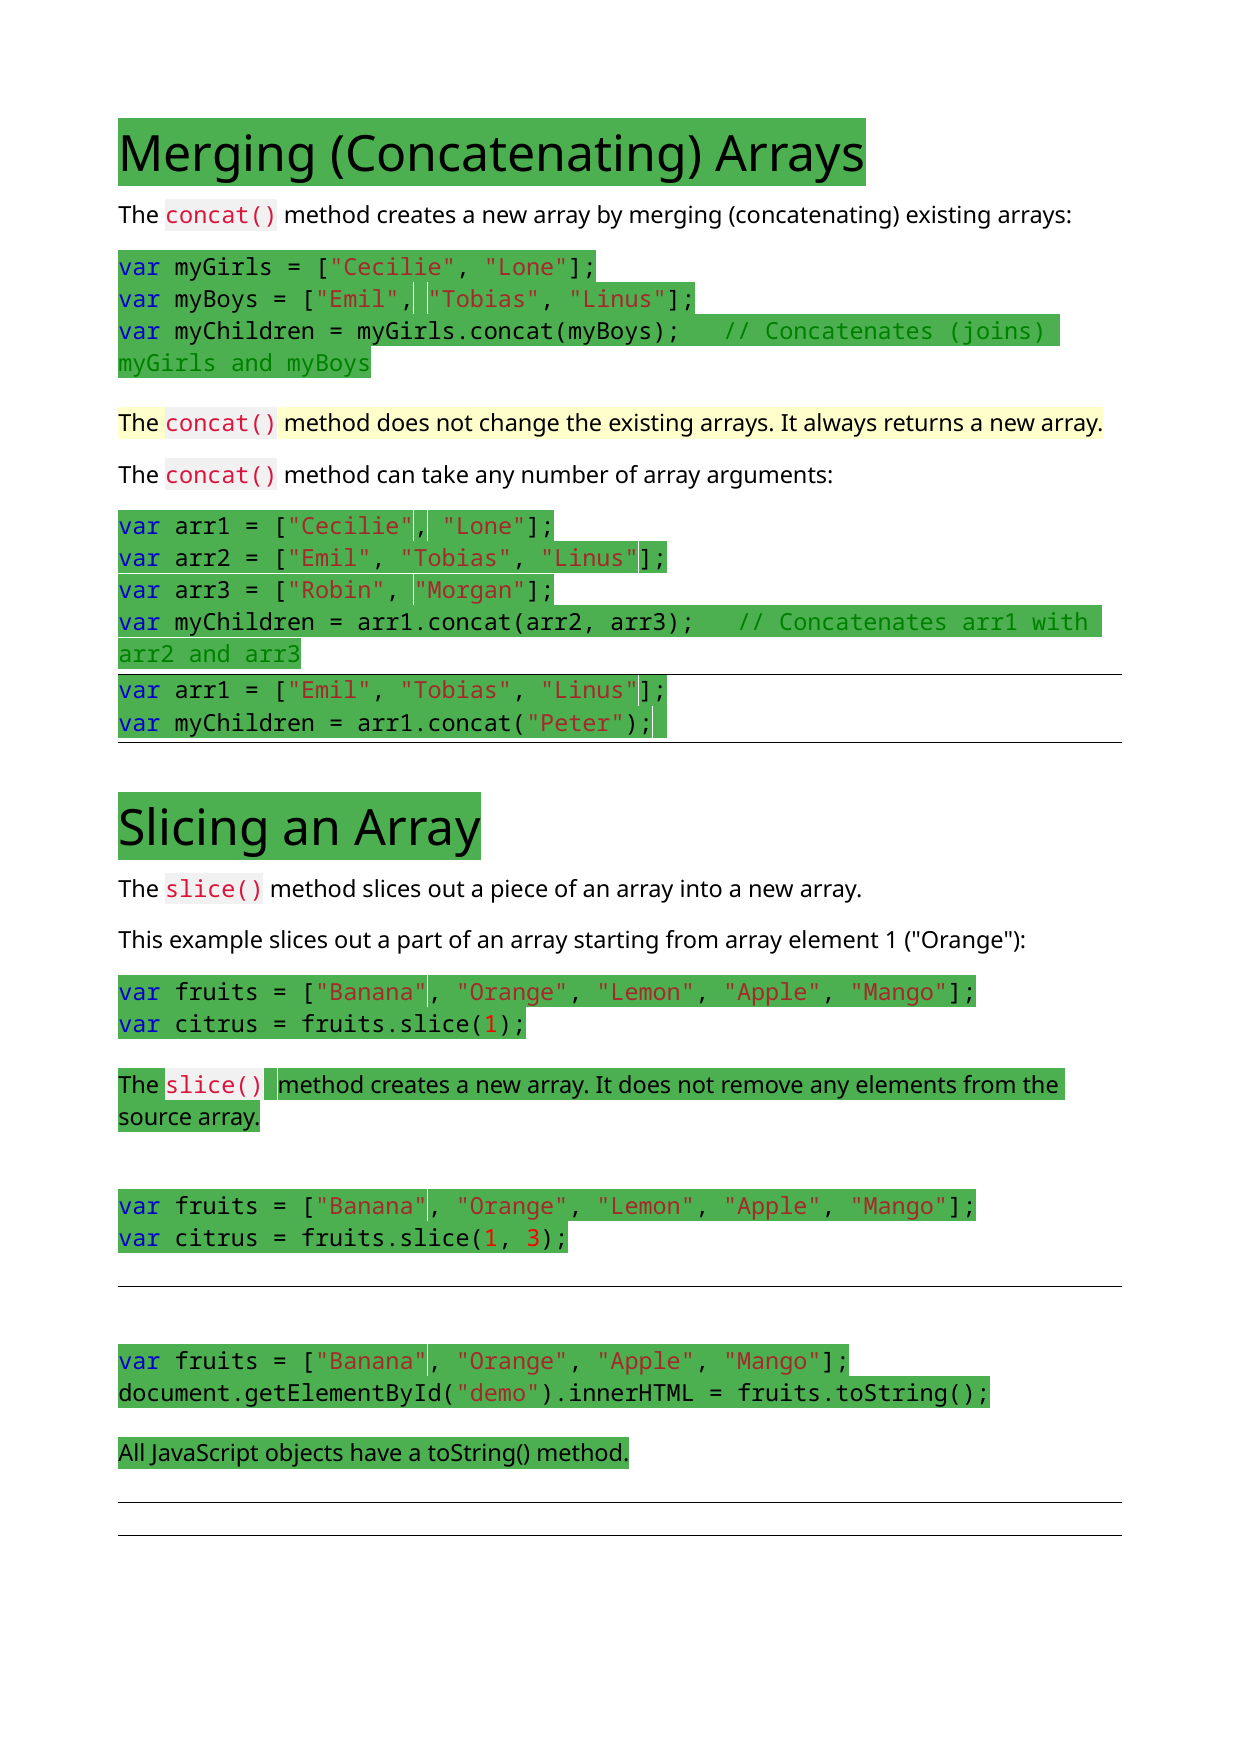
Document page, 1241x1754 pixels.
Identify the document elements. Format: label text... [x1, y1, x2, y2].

text var arr1 = ["Emil", "Tobias", "Linus"]; var myChildren = arr1.concat("Peter"); [118, 675, 1122, 742]
text The concat() method can take any number of array arguments: [118, 458, 1122, 490]
text var fruits = ["Banana", "Orange", "Lemon", "Apple", "Mango"]; var citrus = fruits.slice(1, 3); [118, 1189, 1122, 1253]
text var fruits = ["Banana", "Orange", "Lemon", "Apple", "Mango"]; var citrus = fruits.slice(1); [118, 975, 1122, 1039]
text The slice() method slices out a piece of an array into a new array. [118, 872, 1122, 904]
text var arr1 = ["Cecilie", "Lone"]; var arr2 = ["Emil", "Tobias", "Linus"]; var arr3 = ["Robin", "Morgan"]; var myChildren = arr1.concat(arr2, arr3); // Concatenates arr1 with arr2 and arr3 [118, 509, 1122, 674]
subtitle Merging (Concatenating) Arrays [118, 118, 1122, 186]
text The concat() method creates a new array by merging (concatenating) existing arrays: [118, 199, 1122, 231]
text var fruits = ["Banana", "Orange", "Apple", "Mango"]; document.getElementById("demo").innerHTML = fruits.toString(); [118, 1344, 1122, 1408]
subtitle Slicing an Array [118, 792, 1122, 860]
text var myGirls = ["Cecilie", "Lone"]; var myBoys = ["Emil", "Tobias", "Linus"]; var myChildren = myGirls.concat(myBoys); // Concatenates (joins) myGirls and myBoys [118, 250, 1122, 378]
text The slice() method creates a new array. It does not remove any elements from the source array. [118, 1068, 1122, 1132]
text All JavaScript objects have a toString() method. [118, 1437, 1122, 1469]
text This example slices out a part of an array starting from array element 1 ("Orange"): [118, 924, 1122, 956]
text The concat() method does not change the existing arrays. It always returns a new array. [118, 407, 1122, 439]
